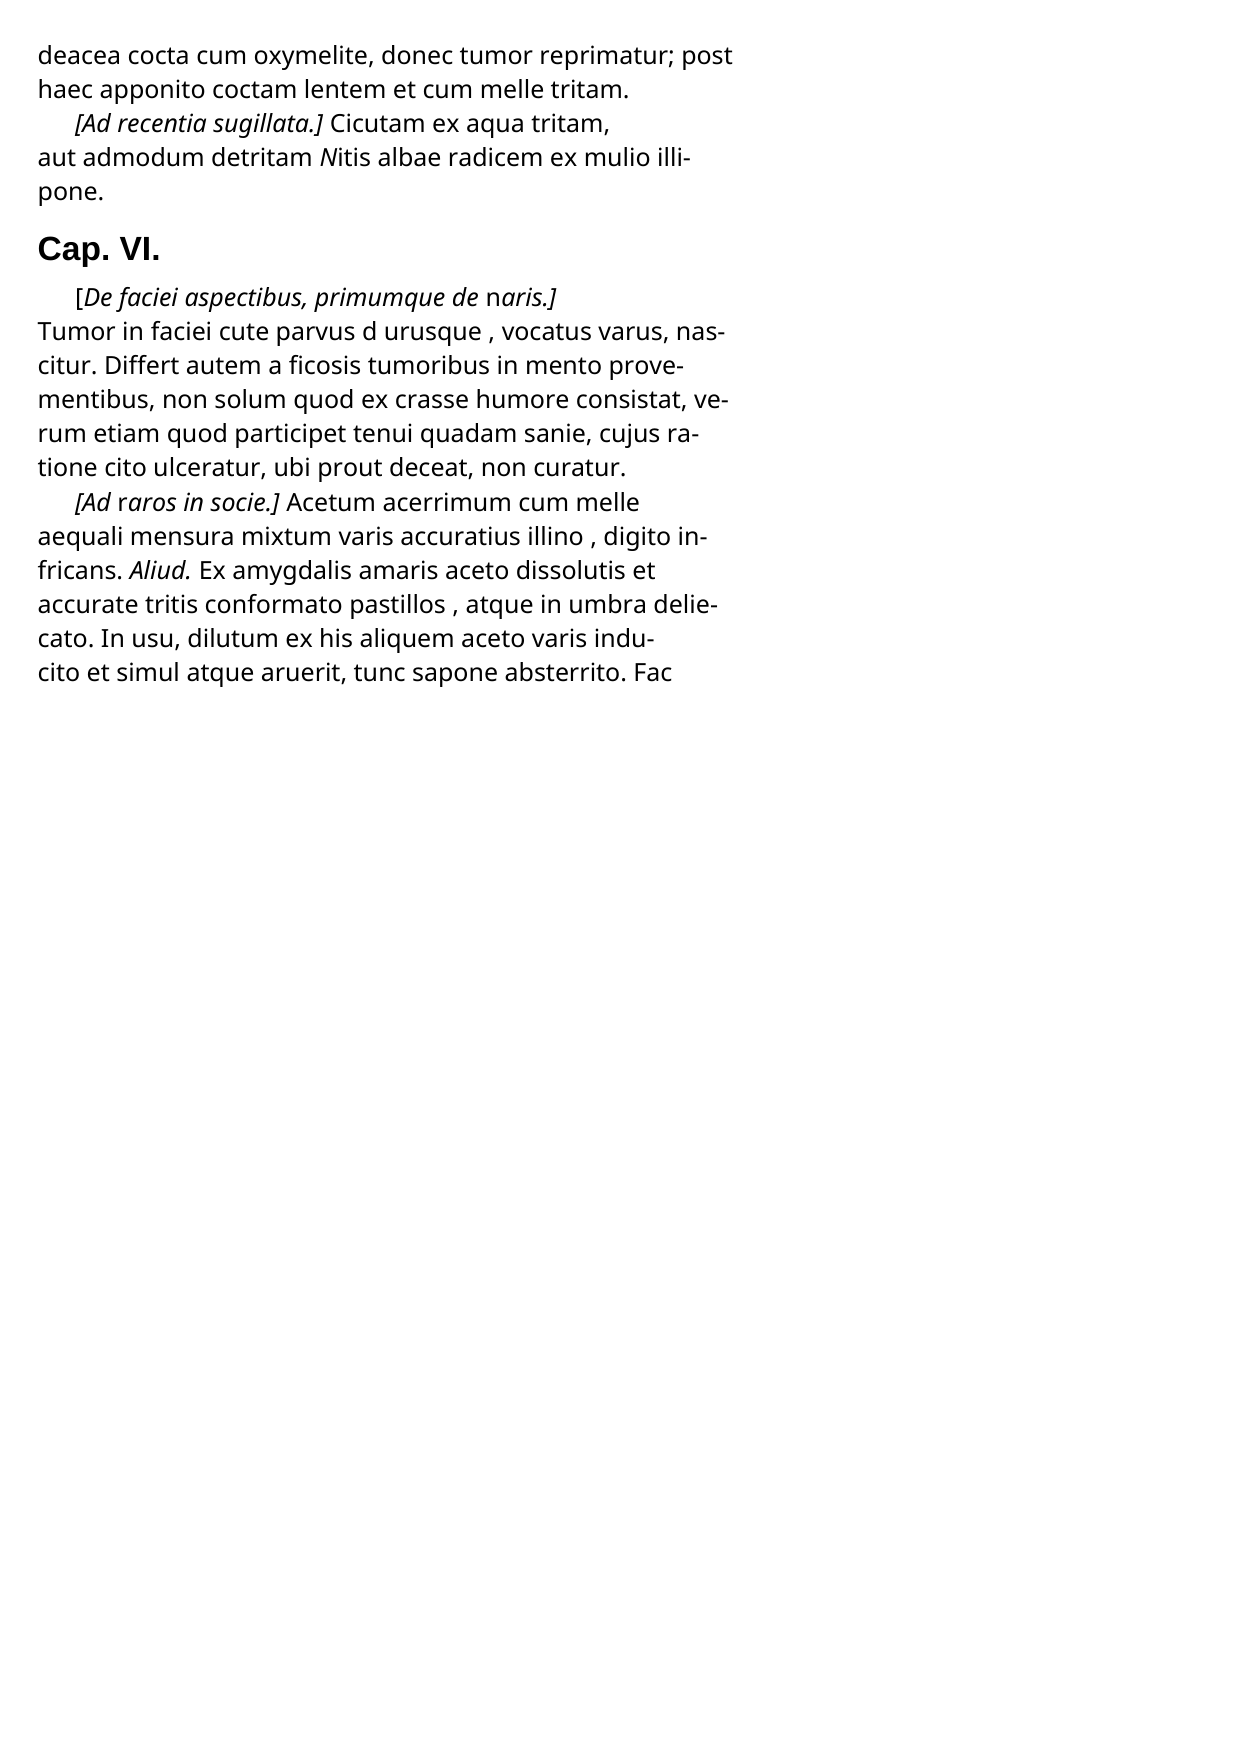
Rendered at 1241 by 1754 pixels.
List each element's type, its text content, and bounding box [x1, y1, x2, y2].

text deacea cocta cum oxymelite, donec tumor reprimatur; post haec apponito coctam lentem et cum melle tritam. [37, 37, 1203, 106]
text [De faciei aspectibus, primumque de naris.] Tumor in faciei cute parvus d urusque , vocatus varus, nas- citur. Differt autem a ficosis tumoribus in mento prove- mentibus, non solum quod ex crasse humore consistat, ve- rum etiam quod participet tenui quadam sanie, cujus ra- tione cito ulceratur, ubi prout deceat, non curatur. [37, 280, 1203, 484]
text [Ad raros in socie.] Acetum acerrimum cum melle aequali mensura mixtum varis accuratius illino , digito in- fricans. Aliud. Ex amygdalis amaris aceto dissolutis et accurate tritis conformato pastillos , atque in umbra delie- cato. In usu, dilutum ex his aliquem aceto varis indu- cito et simul atque aruerit, tunc sapone absterrito. Fac [37, 484, 1203, 688]
text [Ad recentia sugillata.] Cicutam ex aqua tritam, aut admodum detritam Nitis albae radicem ex mulio illi- pone. [37, 106, 1203, 208]
subtitle Cap. VI. [37, 229, 1203, 267]
